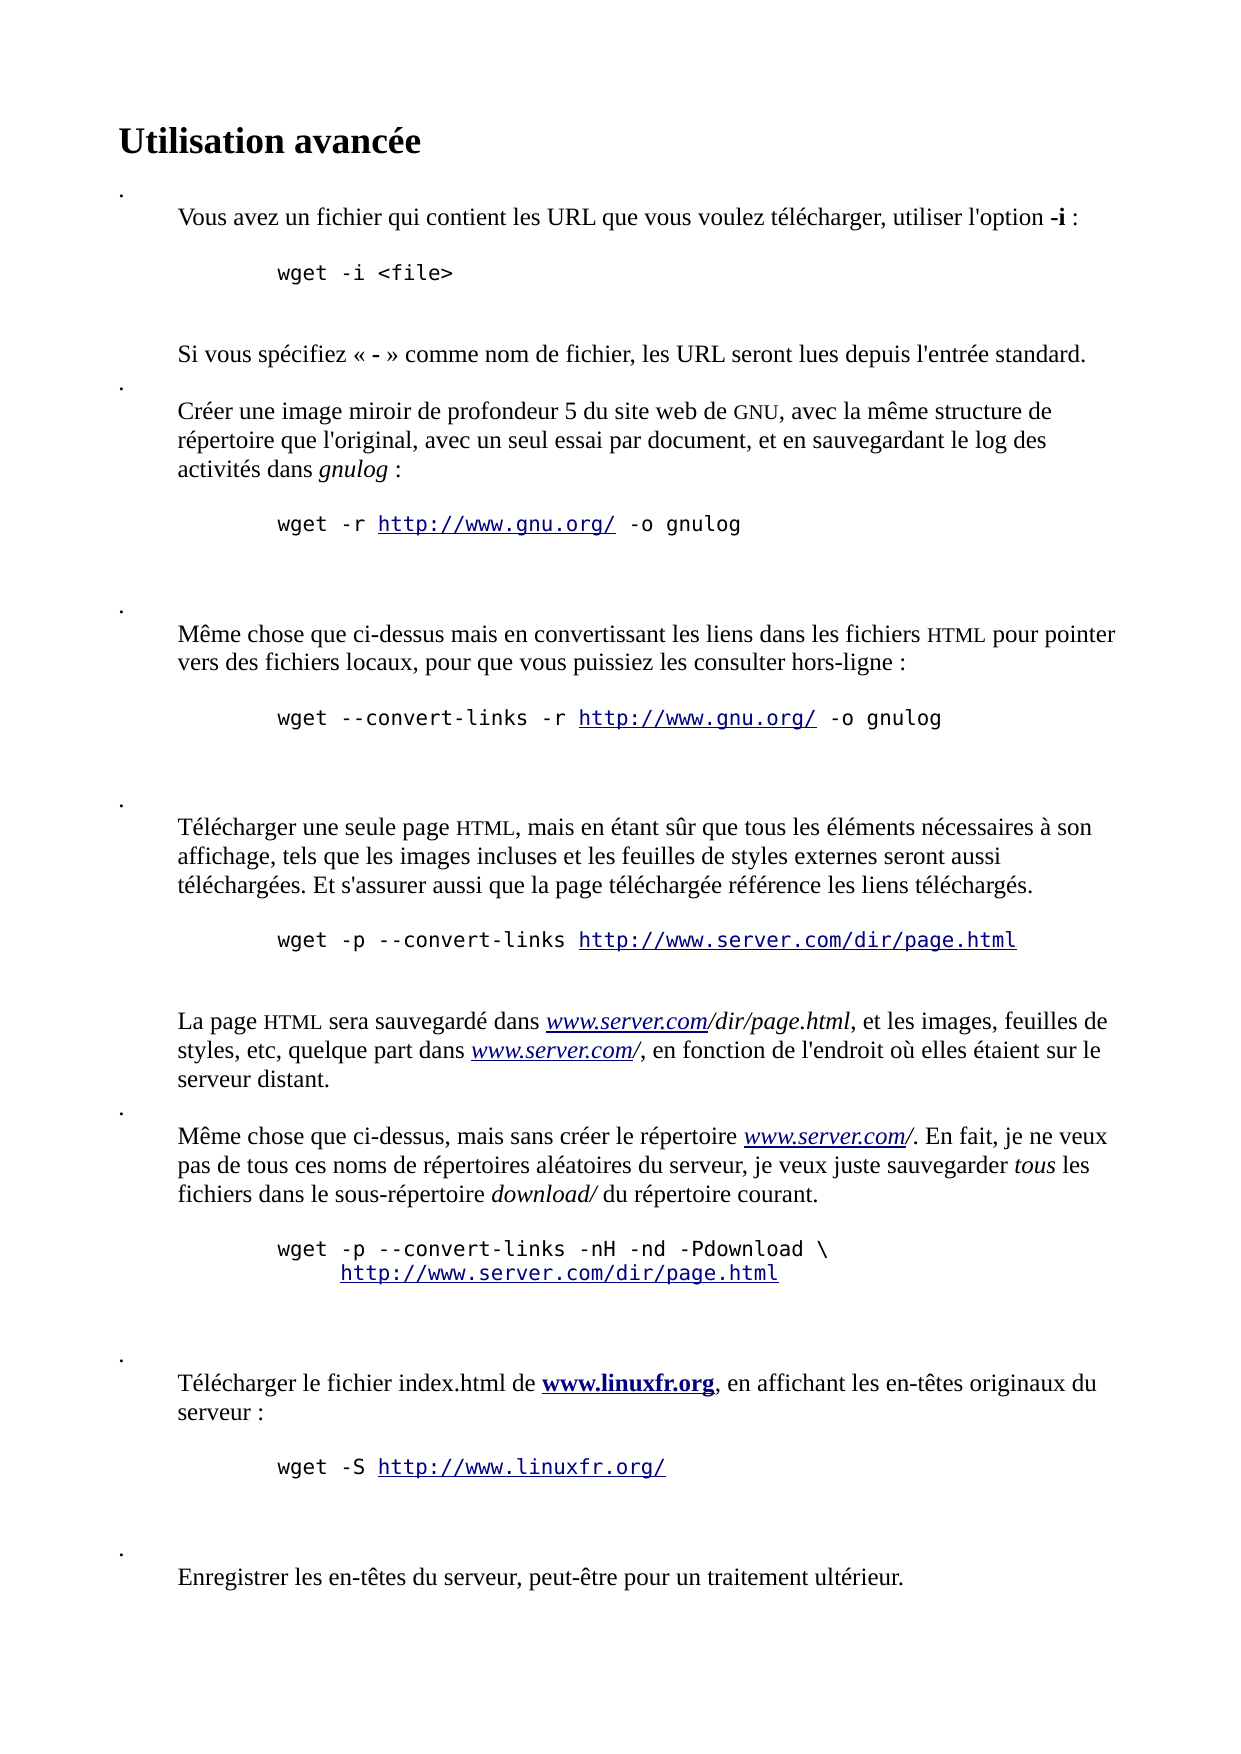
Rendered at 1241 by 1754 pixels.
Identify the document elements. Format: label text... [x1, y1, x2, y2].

text wget -p --convert-links http://www.server.com/dir/page.html [177, 928, 1122, 952]
list Enregistrer les en-têtes du serveur, peut-être pour un traitement ultérieur. [177, 1562, 1122, 1591]
list Créer une image miroir de profondeur 5 du site web de GNU, avec la même structure de répertoire que l'original, avec un seul essai par document, et en sauvegardant le log des activités dans gnulog : [177, 396, 1122, 482]
text http://www.server.com/dir/page.html [177, 1261, 1122, 1286]
list Télécharger une seule page HTML, mais en étant sûr que tous les éléments nécessaires à son affichage, tels que les images incluses et les feuilles de styles externes seront aussi téléchargées. Et s'assurer aussi que la page téléchargée référence les liens téléchargés. [177, 812, 1122, 899]
subtitle Utilisation avancée [118, 118, 1122, 161]
subtitle . [118, 174, 1122, 202]
subtitle . [118, 367, 1122, 396]
text wget -i <file> [177, 261, 1122, 285]
list Même chose que ci-dessus, mais sans créer le répertoire www.server.com/. En fait, je ne veux pas de tous ces noms de répertoires aléatoires du serveur, je veux juste sauvegarder tous les fichiers dans le sous-répertoire download/ du répertoire courant. [177, 1121, 1122, 1207]
subtitle . [118, 1533, 1122, 1562]
list Télécharger le fichier index.html de www.linuxfr.org, en affichant les en-têtes originaux du serveur : [177, 1368, 1122, 1426]
text wget -r http://www.gnu.org/ -o gnulog [177, 512, 1122, 536]
text wget --convert-links -r http://www.gnu.org/ -o gnulog [177, 706, 1122, 730]
text wget -p --convert-links -nH -nd -Pdownload \ [177, 1237, 1122, 1261]
text wget -S http://www.linuxfr.org/ [177, 1455, 1122, 1479]
subtitle . [118, 590, 1122, 619]
list La page HTML sera sauvegardé dans www.server.com/dir/page.html, et les images, feuilles de styles, etc, quelque part dans www.server.com/, en fonction de l'endroit où elles étaient sur le serveur distant. [177, 1006, 1122, 1092]
list Si vous spécifiez « - » comme nom de fichier, les URL seront lues depuis l'entrée standard. [177, 339, 1122, 367]
subtitle . [118, 1339, 1122, 1368]
list Vous avez un fichier qui contient les URL que vous voulez télécharger, utiliser l'option -i : [177, 202, 1122, 231]
subtitle . [118, 1092, 1122, 1121]
subtitle . [118, 784, 1122, 812]
list Même chose que ci-dessus mais en convertissant les liens dans les fichiers HTML pour pointer vers des fichiers locaux, pour que vous puissiez les consulter hors-ligne : [177, 619, 1122, 676]
